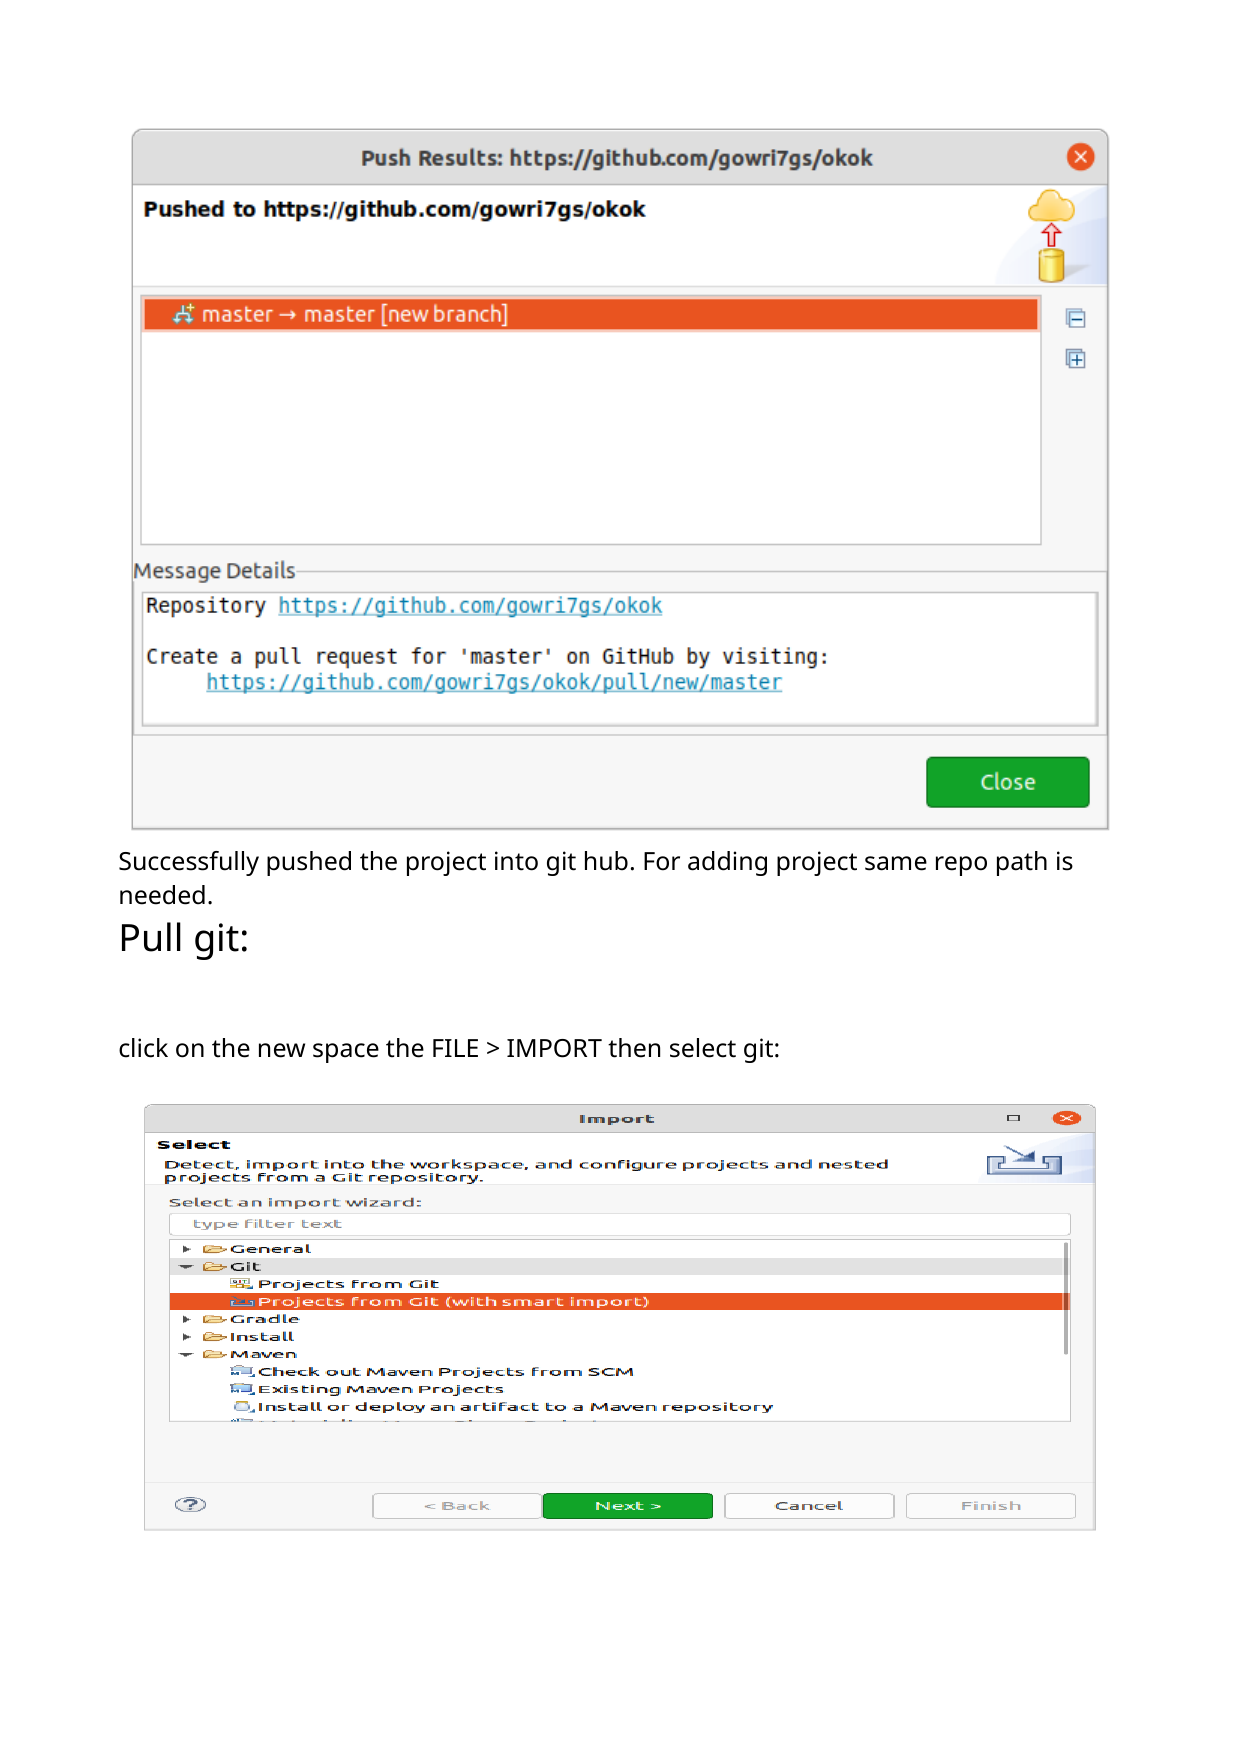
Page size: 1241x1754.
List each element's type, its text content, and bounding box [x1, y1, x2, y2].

text Pull git: [118, 911, 1122, 962]
text Successfully pushed the project into git hub. For adding project same repo path is needed. [118, 844, 1122, 911]
text click on the new space the FILE > IMPORT then select git: [118, 1031, 1122, 1065]
picture [118, 118, 1123, 844]
picture [130, 1098, 1110, 1537]
